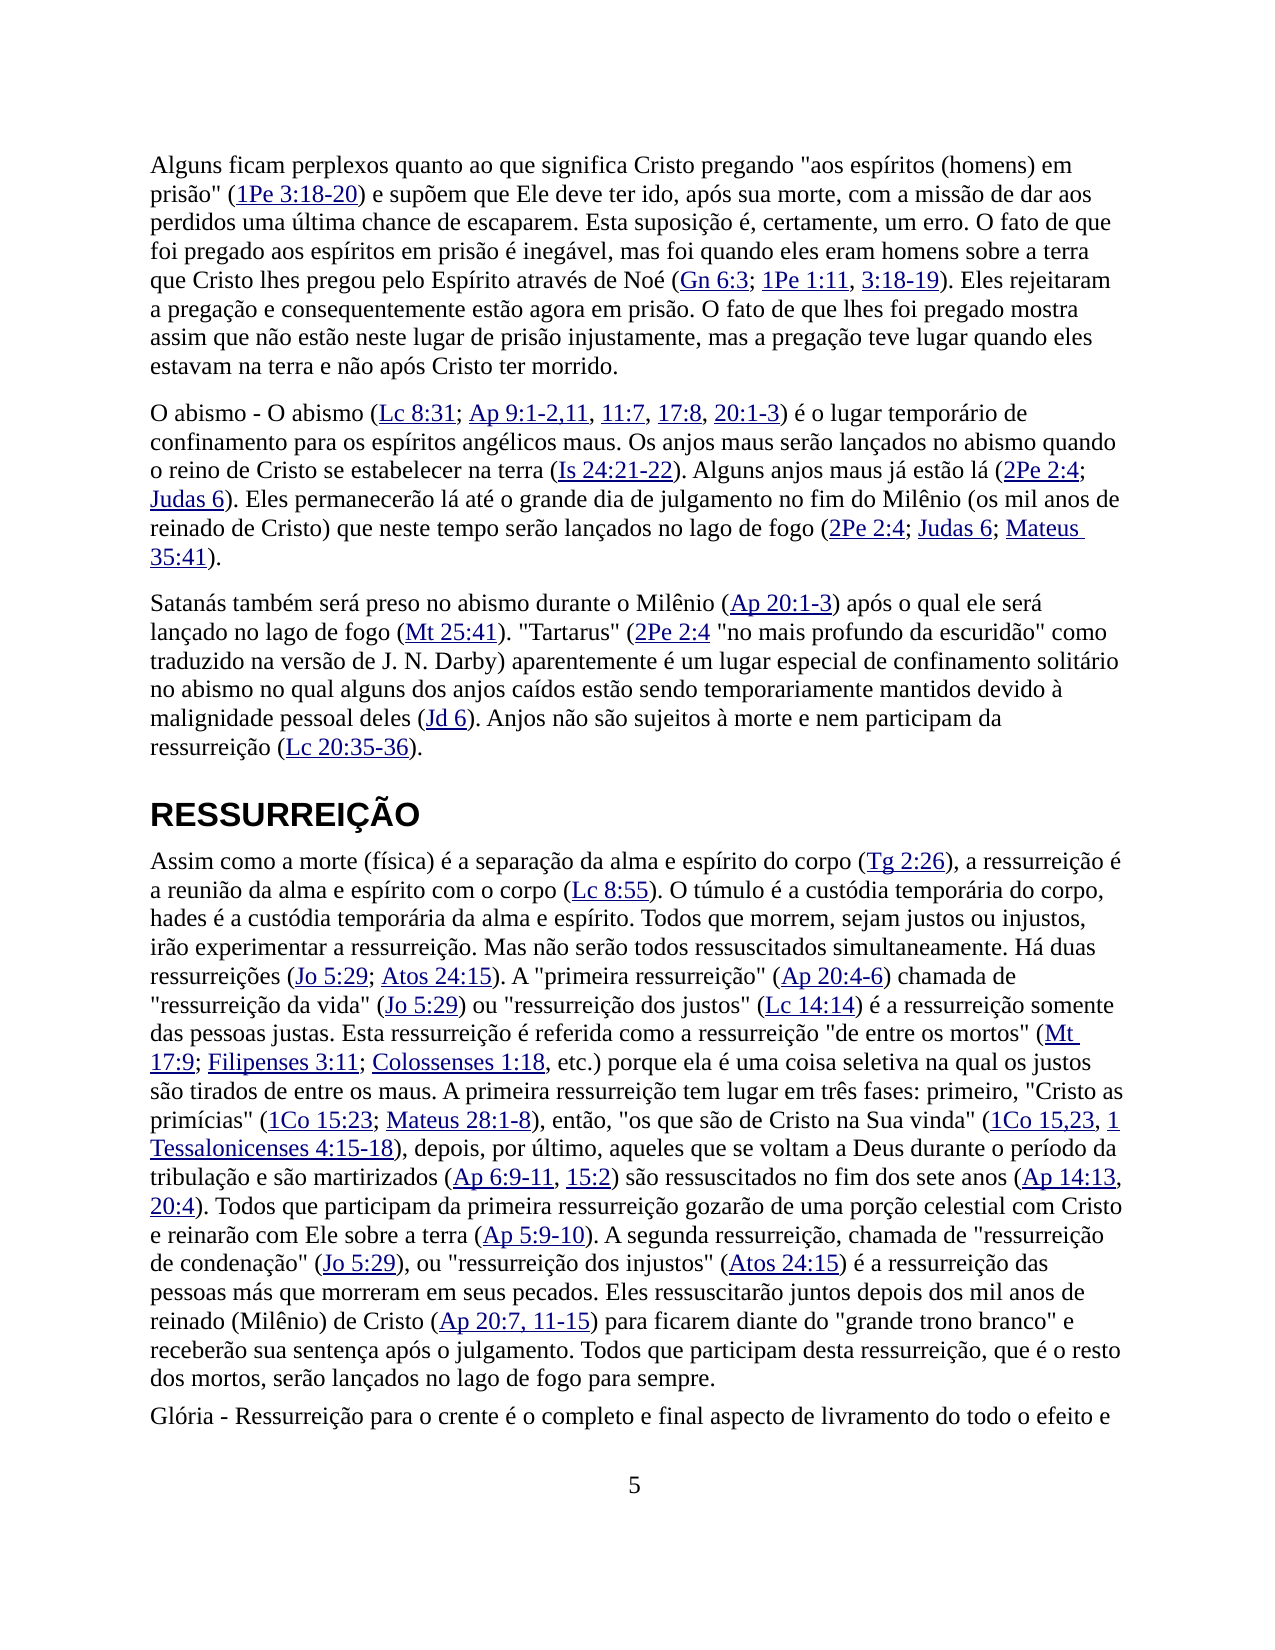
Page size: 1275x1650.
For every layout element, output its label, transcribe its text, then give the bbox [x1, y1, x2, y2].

text Glória - Ressurreição para o crente é o completo e final aspecto de livramento do todo o efeito e [150, 1401, 1125, 1430]
text Alguns ficam perplexos quanto ao que significa Cristo pregando "aos espíritos (homens) em prisão" (1Pe 3:18-20) e supõem que Ele deve ter ido, após sua morte, com a missão de dar aos perdidos uma última chance de escaparem. Esta suposição é, certamente, um erro. O fato de que foi pregado aos espíritos em prisão é inegável, mas foi quando eles eram homens sobre a terra que Cristo lhes pregou pelo Espírito através de Noé (Gn 6:3; 1Pe 1:11, 3:18-19). Eles rejeitaram a pregação e consequentemente estão agora em prisão. O fato de que lhes foi pregado mostra assim que não estão neste lugar de prisão injustamente, mas a pregação teve lugar quando eles estavam na terra e não após Cristo ter morrido. [150, 150, 1125, 380]
text Satanás também será preso no abismo durante o Milênio (Ap 20:1-3) após o qual ele será lançado no lago de fogo (Mt 25:41). "Tartarus" (2Pe 2:4 "no mais profundo da escuridão" como traduzido na versão de J. N. Darby) aparentemente é um lugar especial de confinamento solitário no abismo no qual alguns dos anjos caídos estão sendo temporariamente mantidos devido à malignidade pessoal deles (Jd 6). Anjos não são sujeitos à morte e nem participam da ressurreição (Lc 20:35-36). [150, 588, 1125, 761]
text Assim como a morte (física) é a separação da alma e espírito do corpo (Tg 2:26), a ressurreição é a reunião da alma e espírito com o corpo (Lc 8:55). O túmulo é a custódia temporária do corpo, hades é a custódia temporária da alma e espírito. Todos que morrem, sejam justos ou injustos, irão experimentar a ressurreição. Mas não serão todos ressuscitados simultaneamente. Há duas ressurreições (Jo 5:29; Atos 24:15). A "primeira ressurreição" (Ap 20:4-6) chamada de "ressurreição da vida" (Jo 5:29) ou "ressurreição dos justos" (Lc 14:14) é a ressurreição somente das pessoas justas. Esta ressurreição é referida como a ressurreição "de entre os mortos" (Mt 17:9; Filipenses 3:11; Colossenses 1:18, etc.) porque ela é uma coisa seletiva na qual os justos são tirados de entre os maus. A primeira ressurreição tem lugar em três fases: primeiro, "Cristo as primícias" (1Co 15:23; Mateus 28:1-8), então, "os que são de Cristo na Sua vinda" (1Co 15,23, 1 Tessalonicenses 4:15-18), depois, por último, aqueles que se voltam a Deus durante o período da tribulação e são martirizados (Ap 6:9-11, 15:2) são ressuscitados no fim dos sete anos (Ap 14:13, 20:4). Todos que participam da primeira ressurreição gozarão de uma porção celestial com Cristo e reinarão com Ele sobre a terra (Ap 5:9-10). A segunda ressurreição, chamada de "ressurreição de condenação" (Jo 5:29), ou "ressurreição dos injustos" (Atos 24:15) é a ressurreição das pessoas más que morreram em seus pecados. Eles ressuscitarão juntos depois dos mil anos de reinado (Milênio) de Cristo (Ap 20:7, 11-15) para ficarem diante do "grande trono branco" e receberão sua sentença após o julgamento. Todos que participam desta ressurreição, que é o resto dos mortos, serão lançados no lago de fogo para sempre. [150, 846, 1125, 1392]
text O abismo - O abismo (Lc 8:31; Ap 9:1-2,11, 11:7, 17:8, 20:1-3) é o lugar temporário de confinamento para os espíritos angélicos maus. Os anjos maus serão lançados no abismo quando o reino de Cristo se estabelecer na terra (Is 24:21-22). Alguns anjos maus já estão lá (2Pe 2:4; Judas 6). Eles permanecerão lá até o grande dia de julgamento no fim do Milênio (os mil anos de reinado de Cristo) que neste tempo serão lançados no lago de fogo (2Pe 2:4; Judas 6; Mateus 35:41). [150, 398, 1125, 570]
subtitle RESSURREIÇÃO [150, 795, 1125, 833]
